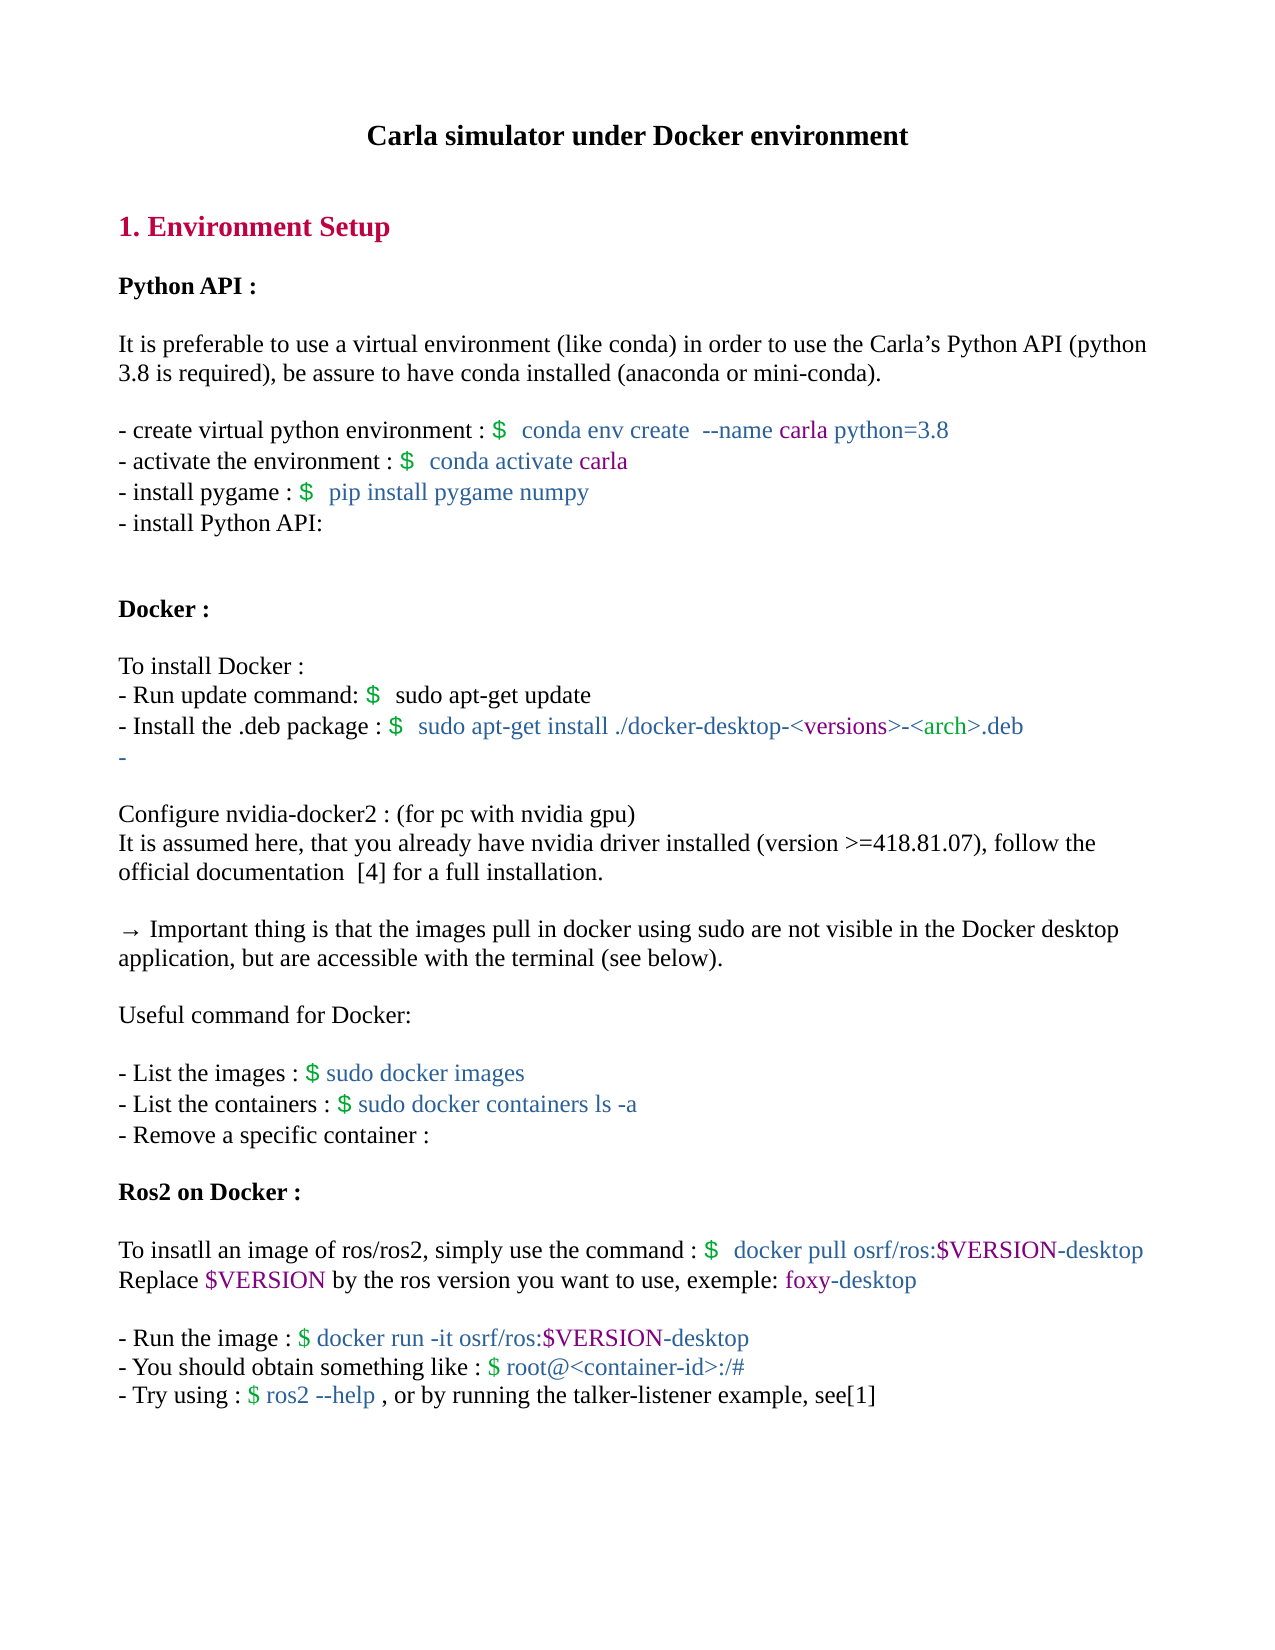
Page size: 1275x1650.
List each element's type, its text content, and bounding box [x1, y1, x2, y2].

text - Run update command: $ sudo apt-get update [118, 680, 1157, 711]
text - List the containers : $ sudo docker containers ls -a [118, 1089, 1157, 1120]
text Carla simulator under Docker environment [118, 118, 1157, 152]
text - Install the .deb package : $ sudo apt-get install ./docker-desktop-<versions>-<arch>.deb [118, 711, 1157, 742]
text - install pygame : $ pip install pygame numpy [118, 477, 1157, 508]
text It is assumed here, that you already have nvidia driver installed (version >=418.81.07), follow the official documentation [4] for a full installation. [118, 828, 1157, 886]
text - activate the environment : $ conda activate carla [118, 446, 1157, 477]
text - Run the image : $ docker run -it osrf/ros:$VERSION-desktop [118, 1323, 1157, 1352]
text 1. Environment Setup [118, 209, 1157, 243]
text Python API : [118, 271, 1157, 300]
text Useful command for Docker: [118, 1001, 1157, 1029]
text - create virtual python environment : $ conda env create --name carla python=3.8 [118, 415, 1157, 446]
text - You should obtain something like : $ root@<container-id>:/# [118, 1352, 1157, 1381]
text It is preferable to use a virtual environment (like conda) in order to use the Carla’s Python API (python 3.8 is required), be assure to have conda installed (anaconda or mini-conda). [118, 329, 1157, 386]
text Replace $VERSION by the ros version you want to use, exemple: foxy-desktop [118, 1266, 1157, 1294]
text - Try using : $ ros2 --help , or by running the talker-listener example, see[1] [118, 1381, 1157, 1409]
text To insatll an image of ros/ros2, simply use the command : $ docker pull osrf/ros:$VERSION-desktop [118, 1235, 1157, 1266]
text → Important thing is that the images pull in docker using sudo are not visible in the Docker desktop application, but are accessible with the terminal (see below). [118, 914, 1157, 972]
text - install Python API: [118, 508, 1157, 536]
text Docker : [118, 594, 1157, 623]
text To install Docker : [118, 651, 1157, 680]
text - Remove a specific container : [118, 1120, 1157, 1148]
text Configure nvidia-docker2 : (for pc with nvidia gpu) [118, 799, 1157, 828]
text Ros2 on Docker : [118, 1177, 1157, 1206]
text - List the images : $ sudo docker images [118, 1058, 1157, 1089]
text - [118, 742, 1157, 771]
